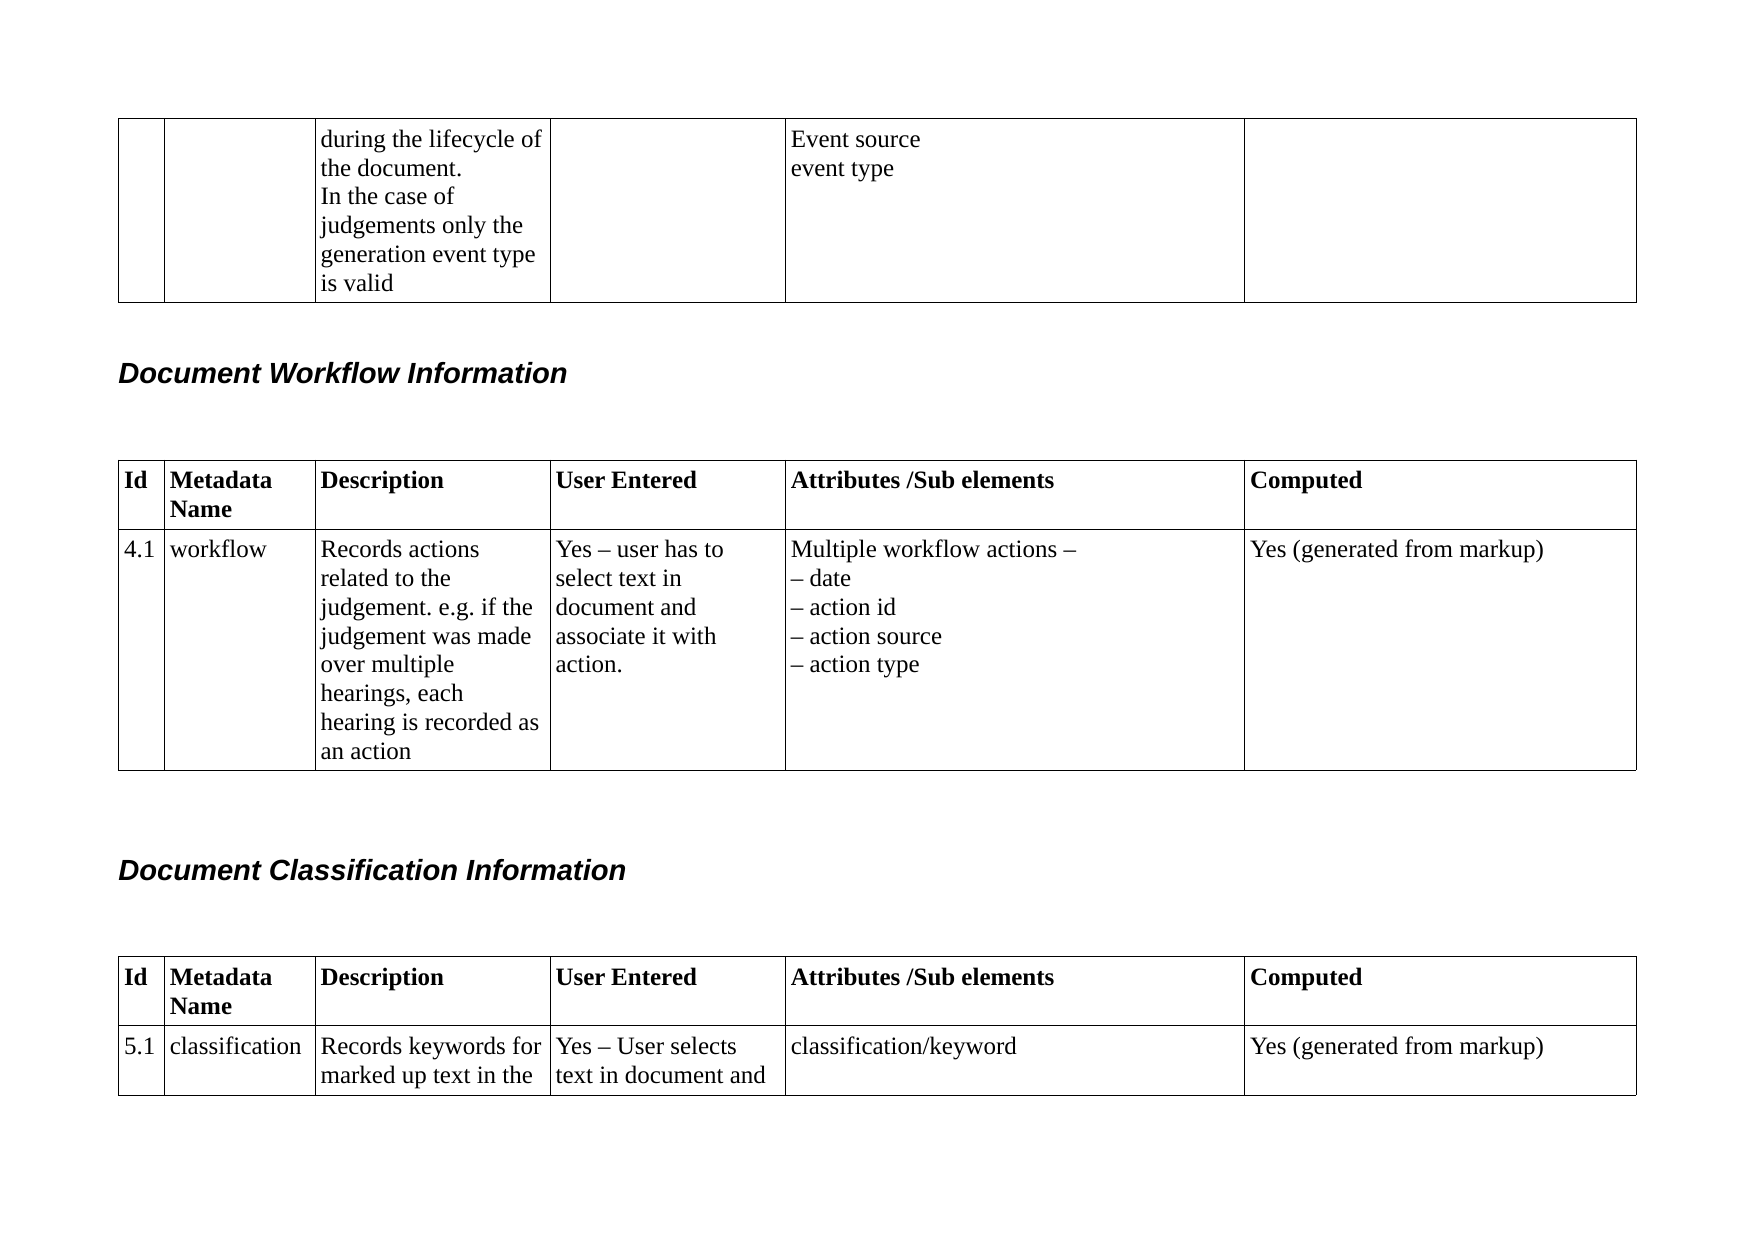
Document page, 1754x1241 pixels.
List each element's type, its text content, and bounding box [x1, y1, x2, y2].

table_header Description [316, 957, 550, 1025]
table_cell Yes – user has to select text in document and associate it with action. [551, 530, 785, 770]
table_header User Entered [551, 957, 785, 1025]
subtitle Document Classification Information [118, 853, 1636, 886]
table_cell during the lifecycle of the document. In the case of judgements only the generation event type is valid [316, 119, 550, 302]
table_cell [119, 119, 164, 302]
table_cell Yes – User selects text in document and [551, 1026, 785, 1094]
table_cell workflow [165, 530, 315, 770]
table_cell classification [165, 1026, 315, 1094]
table_header Metadata Name [165, 957, 315, 1025]
subtitle Document Workflow Information [118, 356, 1636, 389]
table_header Computed [1245, 957, 1636, 1025]
table_cell [1245, 119, 1636, 302]
table_header User Entered [551, 461, 785, 529]
table_cell Multiple workflow actions – – date – action id – action source – action type [786, 530, 1244, 770]
table_cell Records keywords for marked up text in the [316, 1026, 550, 1094]
table_header Attributes /Sub elements [786, 461, 1244, 529]
table_header Id [119, 461, 164, 529]
table_cell [165, 119, 315, 302]
table_header Description [316, 461, 550, 529]
table_header Attributes /Sub elements [786, 957, 1244, 1025]
table_header Id [119, 957, 164, 1025]
table_cell Yes (generated from markup) [1245, 530, 1636, 770]
table_cell Records actions related to the judgement. e.g. if the judgement was made over multiple hearings, each hearing is recorded as an action [316, 530, 550, 770]
table_header Metadata Name [165, 461, 315, 529]
table_cell 5.1 [119, 1026, 164, 1094]
table_cell 4.1 [119, 530, 164, 770]
table_cell [551, 119, 785, 302]
table_cell Yes (generated from markup) [1245, 1026, 1636, 1094]
table_cell Event source event type [786, 119, 1244, 302]
table_header Computed [1245, 461, 1636, 529]
table_cell classification/keyword [786, 1026, 1244, 1094]
